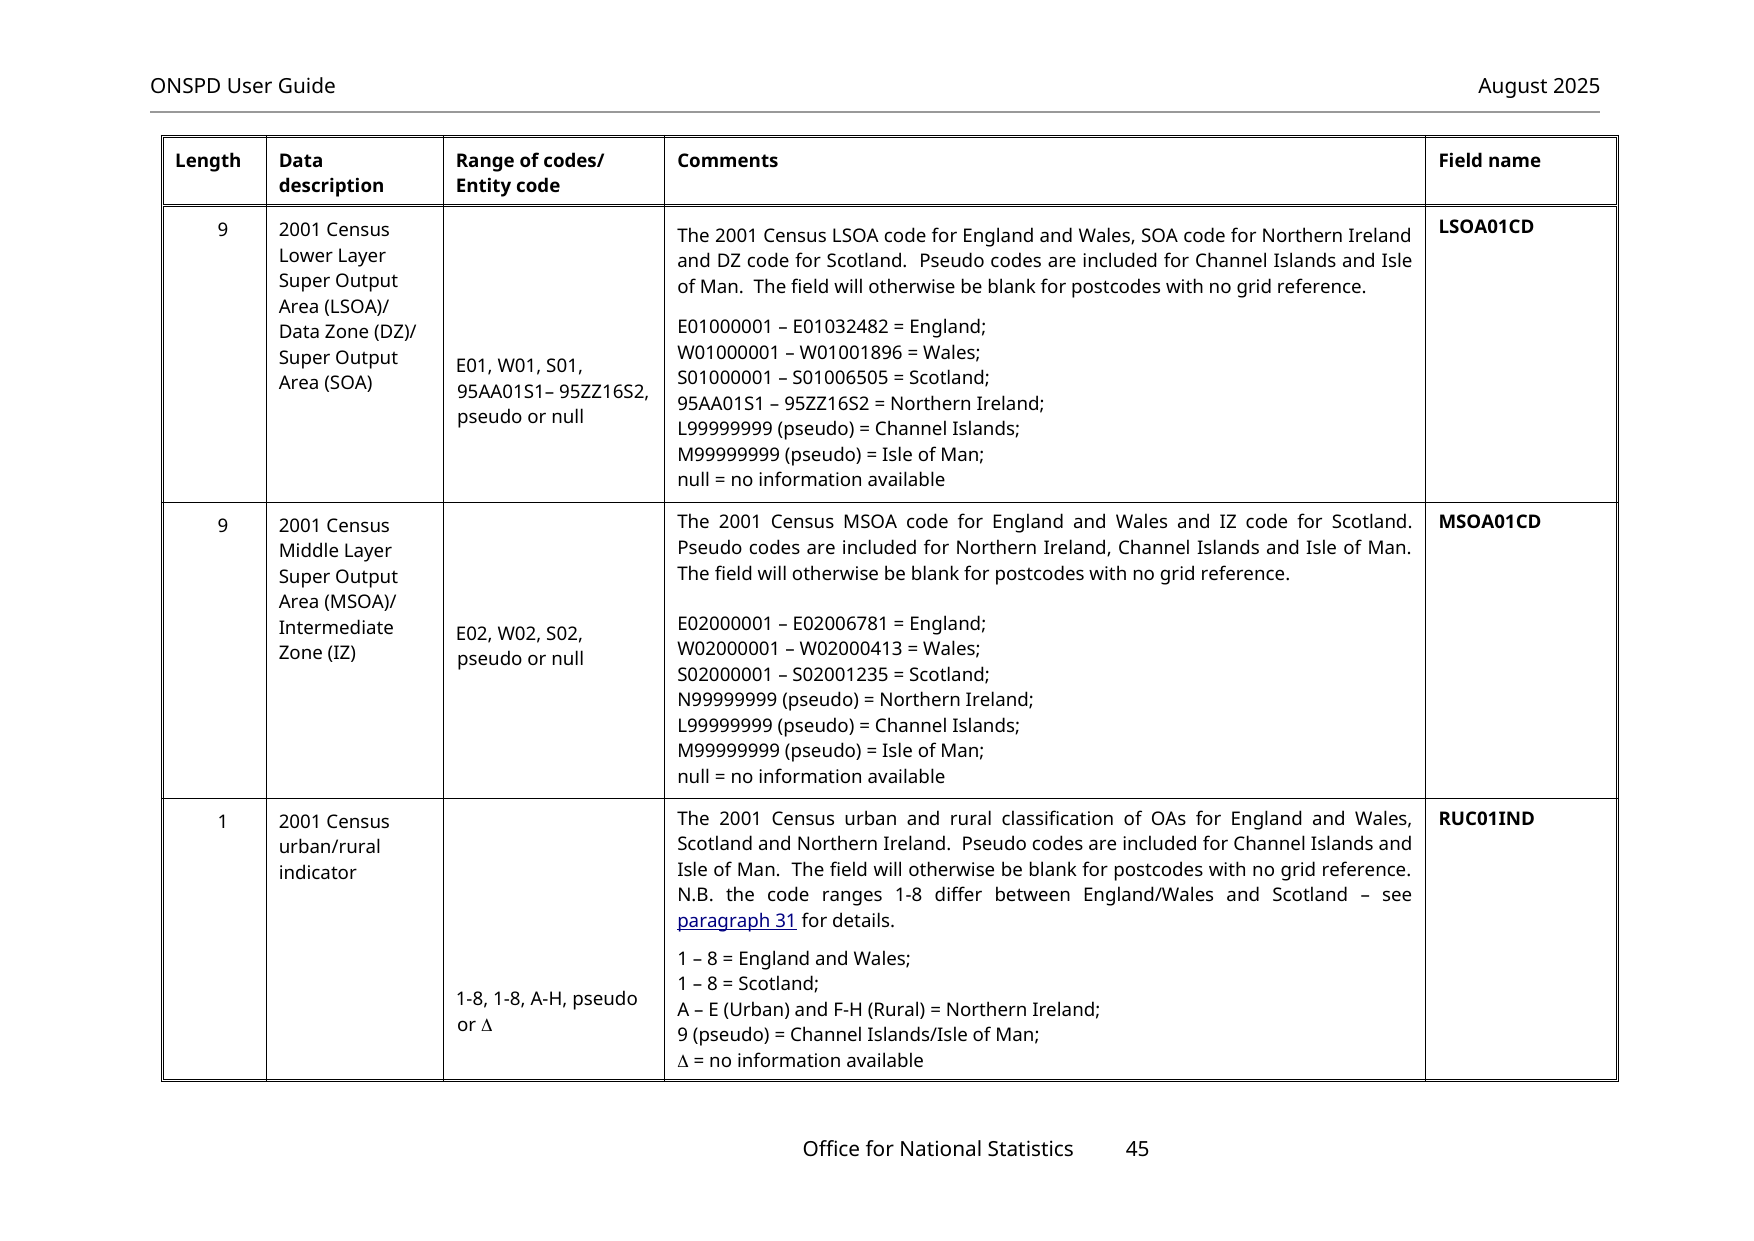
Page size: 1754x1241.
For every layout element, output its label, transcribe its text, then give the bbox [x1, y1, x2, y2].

table_cell The 2001 Census MSOA code for England and Wales and IZ code for Scotland. Pseudo codes are included for Northern Ireland, Channel Islands and Isle of Man. The field will otherwise be blank for postcodes with no grid reference. E02000001 – E02006781 = England; W02000001 – W02000413 = Wales; S02000001 – S02001235 = Scotland; N99999999 (pseudo) = Northern Ireland; L99999999 (pseudo) = Channel Islands; M99999999 (pseudo) = Isle of Man; null = no information available [665, 503, 1425, 798]
table_cell RUC01IND [1426, 799, 1616, 1079]
table_header Range of codes/ Entity code [444, 138, 664, 204]
table_cell 9 [164, 207, 266, 502]
table_cell The 2001 Census LSOA code for England and Wales, SOA code for Northern Ireland and DZ code for Scotland. Pseudo codes are included for Channel Islands and Isle of Man. The field will otherwise be blank for postcodes with no grid reference. E01000001 – E01032482 = England; W01000001 – W01001896 = Wales; S01000001 – S01006505 = Scotland; 95AA01S1 – 95ZZ16S2 = Northern Ireland; L99999999 (pseudo) = Channel Islands; M99999999 (pseudo) = Isle of Man; null = no information available [665, 207, 1425, 502]
table_cell The 2001 Census urban and rural classification of OAs for England and Wales, Scotland and Northern Ireland. Pseudo codes are included for Channel Islands and Isle of Man. The field will otherwise be blank for postcodes with no grid reference. N.B. the code ranges 1-8 differ between England/Wales and Scotland – see paragraph 31 for details. 1 – 8 = England and Wales; 1 – 8 = Scotland; A – E (Urban) and F-H (Rural) = Northern Ireland; 9 (pseudo) = Channel Islands/Isle of Man; D = no information available [665, 799, 1425, 1079]
table_cell 1-8, 1-8, A-H, pseudo or D [444, 799, 664, 1079]
table_header Field name [1426, 138, 1616, 204]
table_cell 2001 Census urban/rural indicator [267, 799, 443, 1079]
table_cell 2001 Census Lower Layer Super Output Area (LSOA)/ Data Zone (DZ)/ Super Output Area (SOA) [267, 207, 443, 502]
table_cell 1 [164, 799, 266, 1079]
table_header Data description [267, 138, 443, 204]
table_cell E02, W02, S02, pseudo or null [444, 503, 664, 798]
table_header Length [164, 138, 266, 204]
table_cell LSOA01CD [1426, 207, 1616, 502]
table_cell 9 [164, 503, 266, 798]
table_cell 2001 Census Middle Layer Super Output Area (MSOA)/ Intermediate Zone (IZ) [267, 503, 443, 798]
table_cell MSOA01CD [1426, 503, 1616, 798]
table_cell E01, W01, S01, 95AA01S1– 95ZZ16S2, pseudo or null [444, 207, 664, 502]
table_header Comments [665, 138, 1425, 204]
